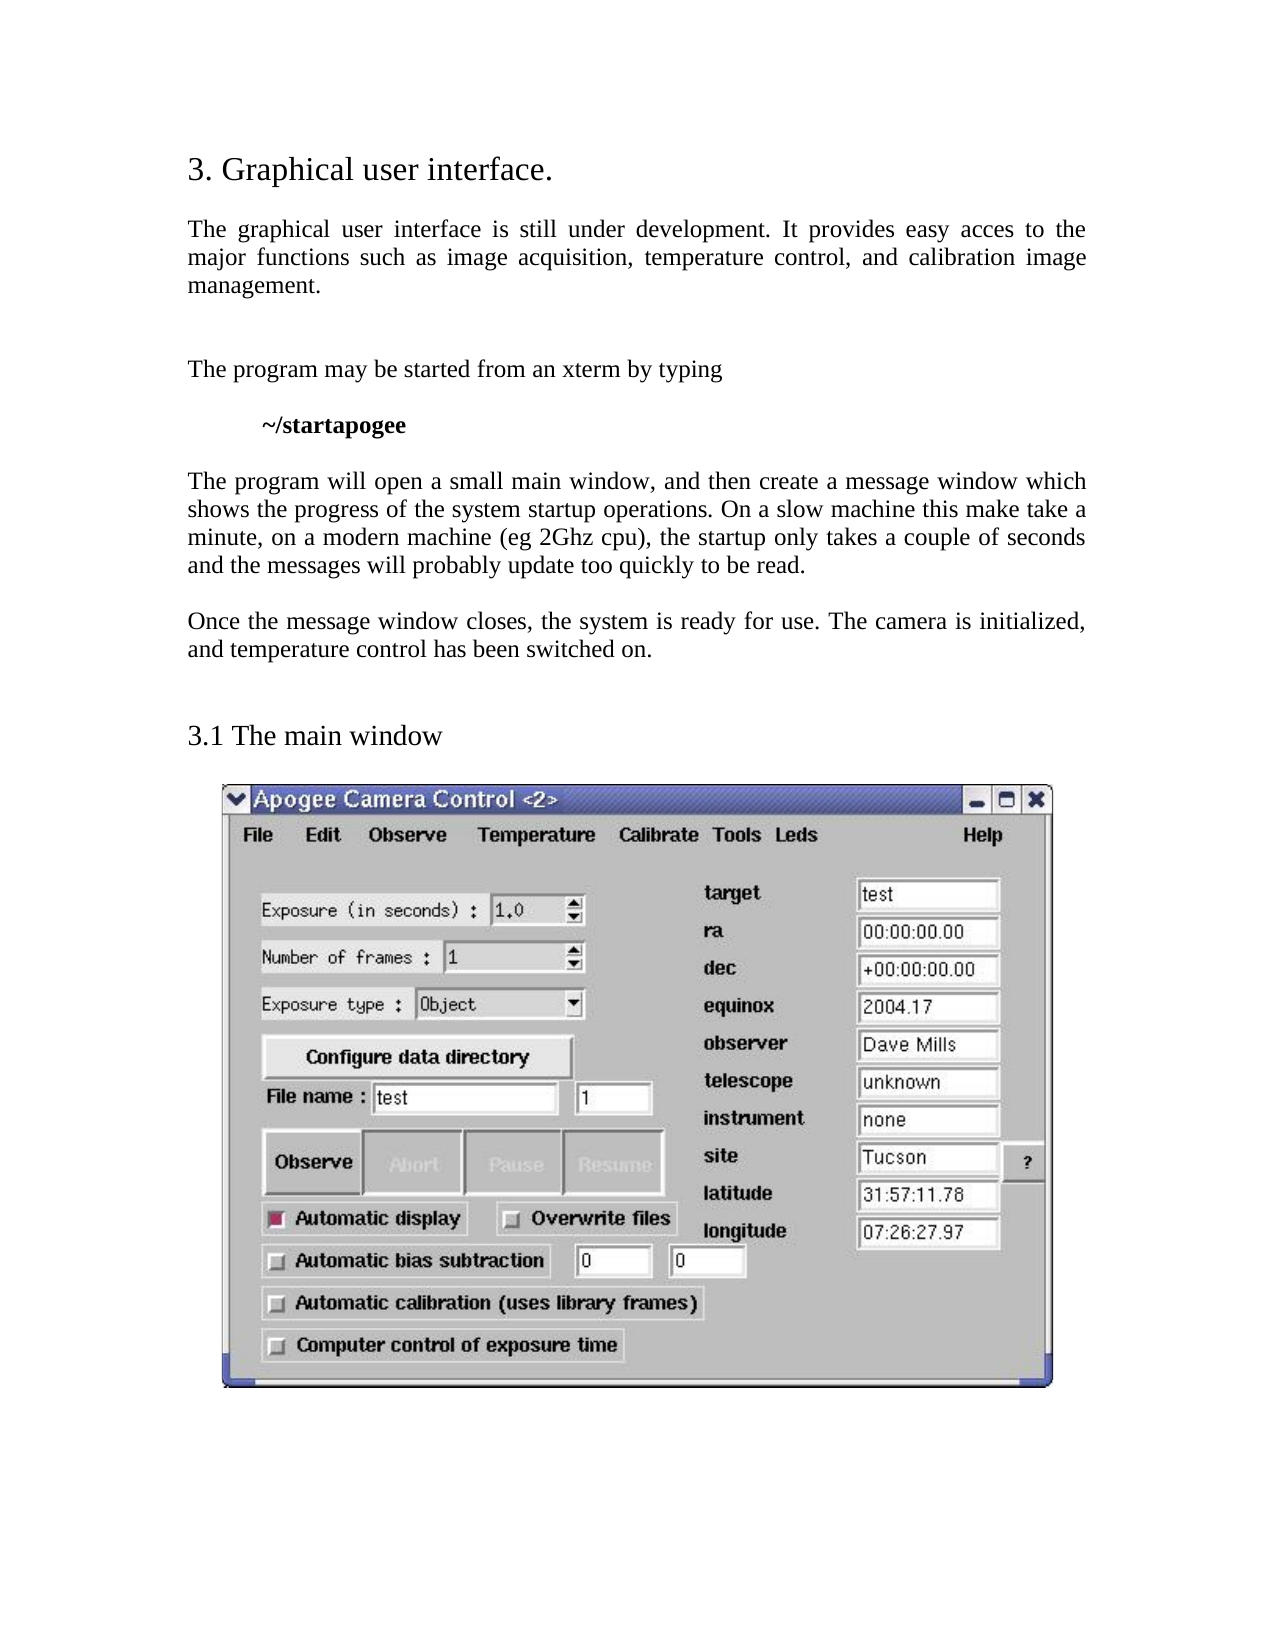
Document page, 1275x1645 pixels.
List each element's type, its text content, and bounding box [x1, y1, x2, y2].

text 3. Graphical user interface. [187, 150, 1087, 187]
picture [221, 784, 1054, 1388]
text 3.1 The main window [187, 719, 1087, 752]
text The program will open a small main window, and then create a message window which shows the progress of the system startup operations. On a slow machine this make take a minute, on a modern machine (eg 2Ghz cpu), the startup only takes a couple of seconds and the messages will probably update too quickly to be read. [187, 467, 1087, 579]
text Once the message window closes, the system is ready for use. The camera is initialized, and temperature control has been switched on. [187, 607, 1087, 663]
text ~/startapogee [187, 411, 1087, 439]
text The program may be started from an xterm by typing [187, 355, 1087, 383]
text The graphical user interface is still under development. It provides easy acces to the major functions such as image acquisition, temperature control, and calibration image management. [187, 215, 1087, 299]
